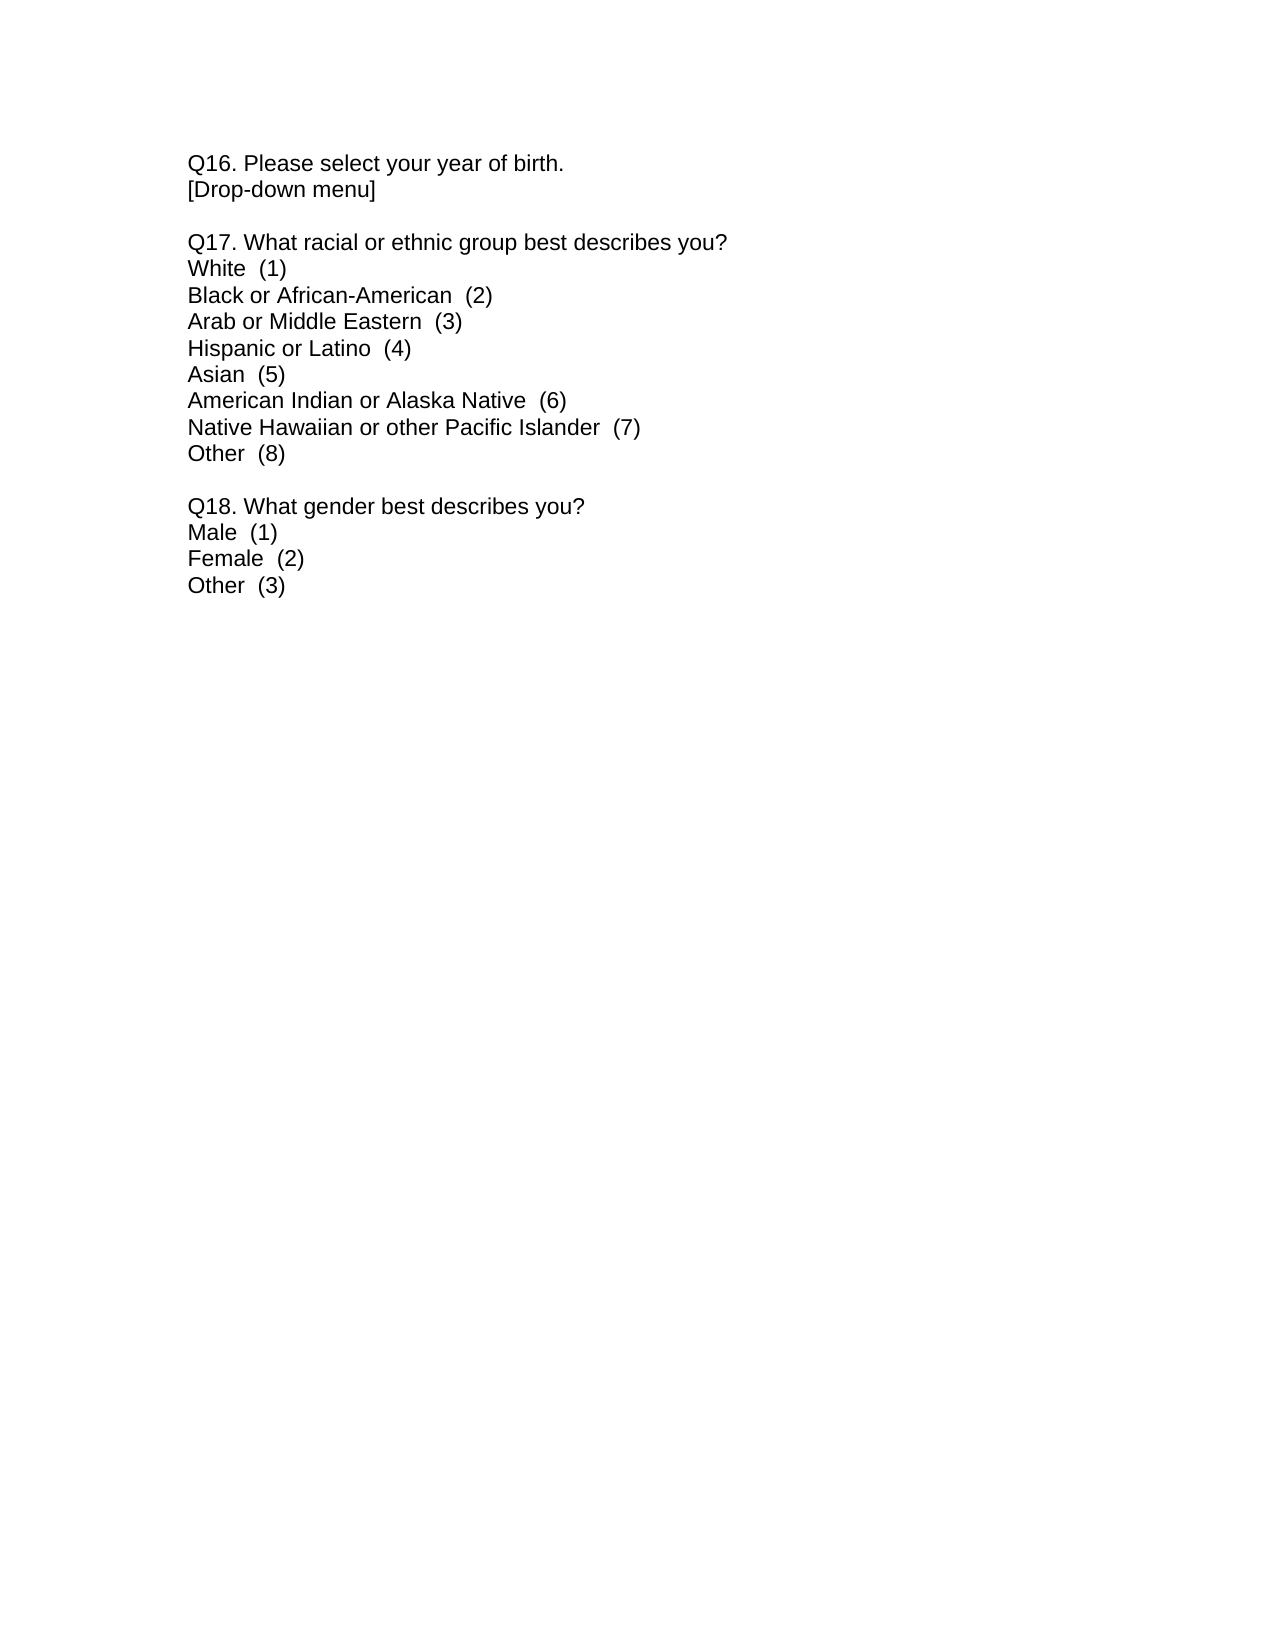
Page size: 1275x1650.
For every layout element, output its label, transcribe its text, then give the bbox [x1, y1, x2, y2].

text Hispanic or Latino (4) [187, 334, 1087, 361]
text Asian (5) [187, 361, 1087, 387]
text Q18. What gender best describes you? [187, 493, 1087, 519]
text Q16. Please select your year of birth. [187, 150, 1087, 176]
text Female (2) [187, 545, 1087, 572]
text Other (3) [187, 572, 1087, 598]
text White (1) [187, 255, 1087, 282]
text Native Hawaiian or other Pacific Islander (7) [187, 413, 1087, 440]
text Other (8) [187, 440, 1087, 466]
text Black or African-American (2) [187, 282, 1087, 308]
text Arab or Middle Eastern (3) [187, 308, 1087, 334]
text [Drop-down menu] [187, 176, 1087, 203]
text American Indian or Alaska Native (6) [187, 387, 1087, 413]
text Male (1) [187, 519, 1087, 545]
text Q17. What racial or ethnic group best describes you? [187, 229, 1087, 255]
